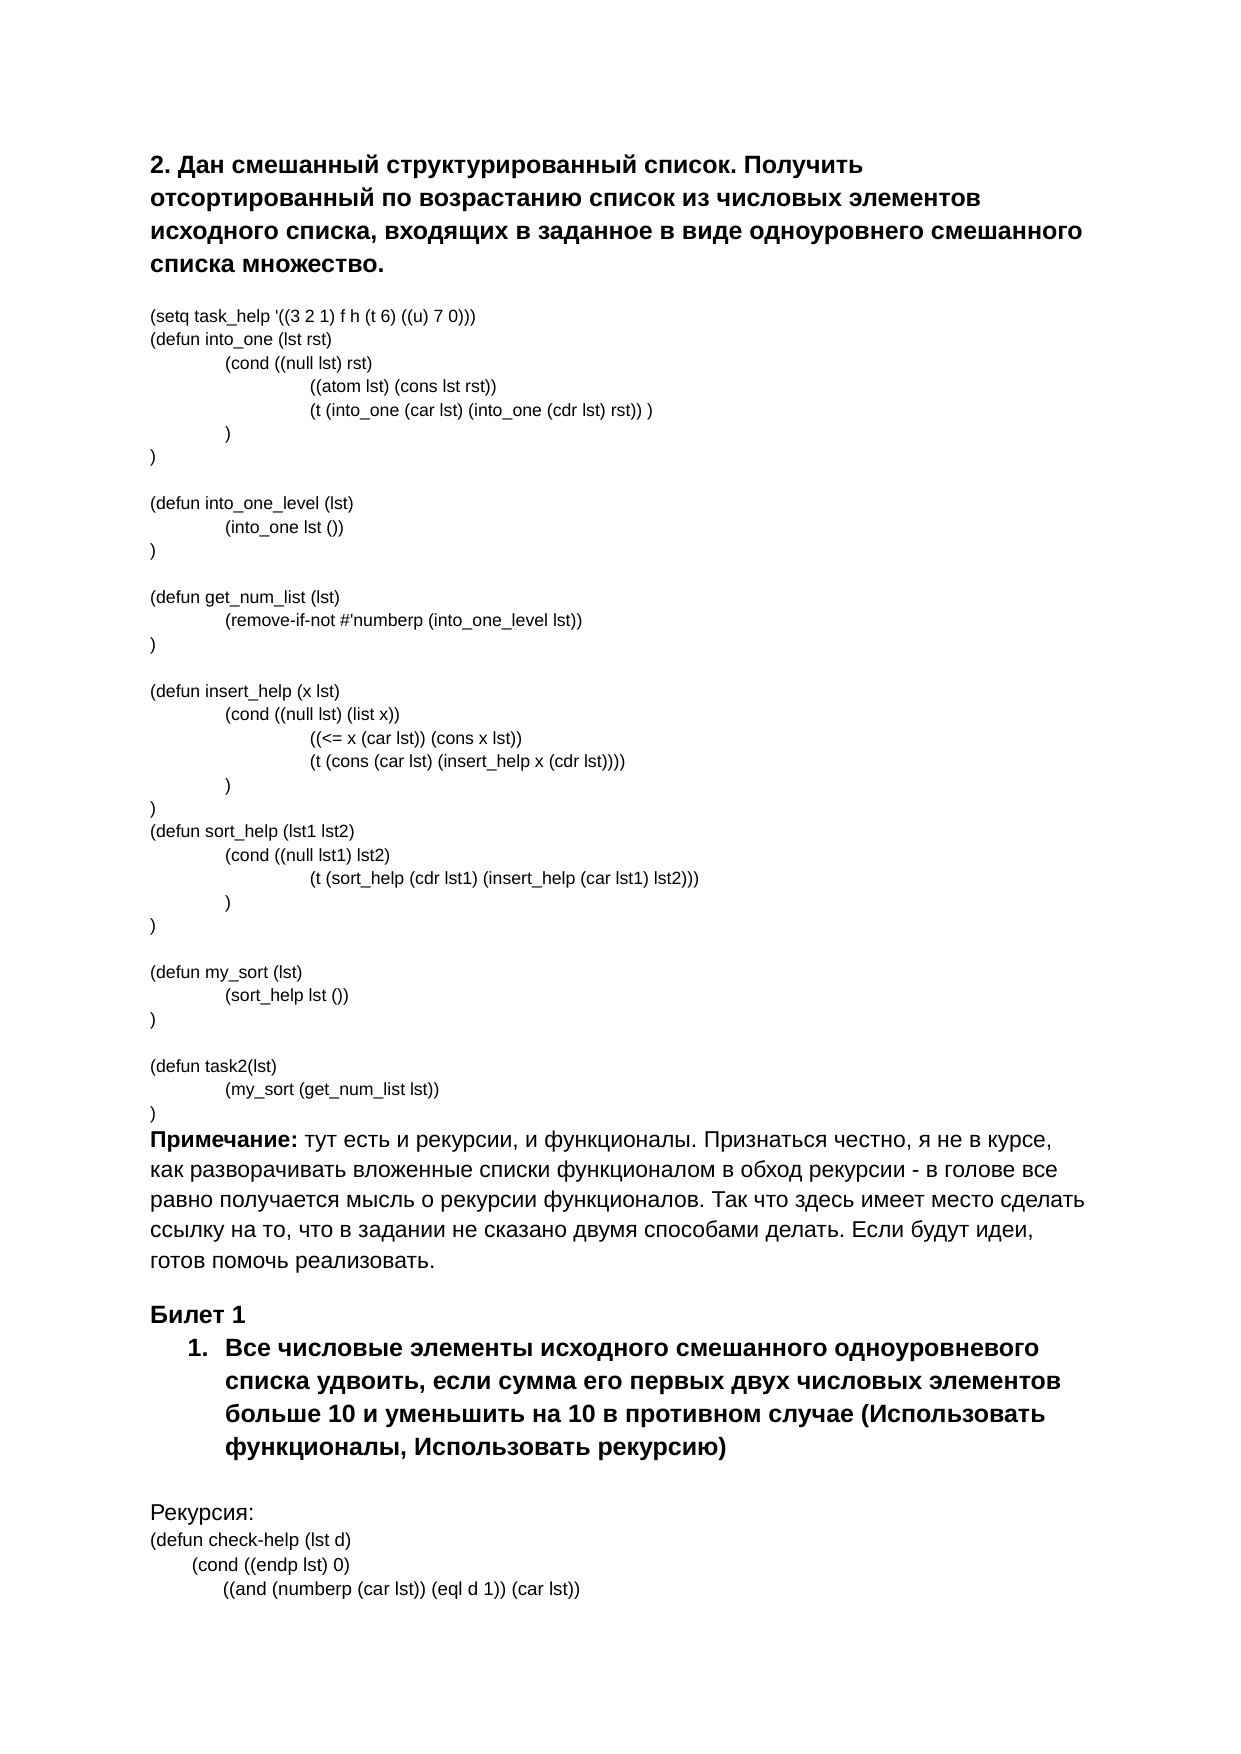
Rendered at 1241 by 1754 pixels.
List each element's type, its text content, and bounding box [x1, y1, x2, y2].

text ) [150, 423, 1090, 443]
text (cond ((null lst1) lst2) [150, 844, 1090, 865]
text (cond ((endp lst) 0) [150, 1553, 1090, 1575]
text (defun insert_help (x lst) [150, 681, 1090, 701]
text ) [150, 915, 1090, 935]
text (defun sort_help (lst1 lst2) [150, 821, 1090, 842]
text (defun get_num_list (lst) [150, 587, 1090, 607]
text ) [150, 1102, 1090, 1123]
text (t (sort_help (cdr lst1) (insert_help (car lst1) lst2))) [150, 868, 1090, 888]
text ) [150, 774, 1090, 795]
text (defun task2(lst) [150, 1056, 1090, 1076]
text ((atom lst) (cons lst rst)) [150, 376, 1090, 396]
text (remove-if-not #'numberp (into_one_level lst)) [150, 610, 1090, 631]
text (sort_help lst ()) [150, 985, 1090, 1006]
text 2. Дан смешанный структурированный список. Получить отсортированный по возрастанию список из числовых элементов исходного списка, входящих в заданное в виде одноуровнего смешанного списка множество. [150, 150, 1090, 278]
text (cond ((null lst) rst) [150, 352, 1090, 373]
list Все числовые элементы исходного смешанного одноуровневого списка удвоить, если сумма его первых двух числовых элементов больше 10 и уменьшить на 10 в противном случае (Использовать функционалы, Использовать рекурсию) [187, 1333, 1090, 1461]
text (defun into_one (lst rst) [150, 329, 1090, 349]
text Билет 1 [150, 1300, 1090, 1329]
text (cond ((null lst) (list x)) [150, 704, 1090, 724]
text (setq task_help '((3 2 1) f h (t 6) ((u) 7 0))) [150, 306, 1090, 326]
text (defun into_one_level (lst) [150, 493, 1090, 513]
text (my_sort (get_num_list lst)) [150, 1079, 1090, 1099]
text ) [150, 798, 1090, 818]
text ) [150, 540, 1090, 560]
text (defun my_sort (lst) [150, 962, 1090, 982]
text (into_one lst ()) [150, 516, 1090, 537]
text Рекурсия: [150, 1498, 1090, 1525]
text ) [150, 1009, 1090, 1029]
text ((and (numberp (car lst)) (eql d 1)) (car lst)) [150, 1578, 1090, 1600]
text ) [150, 446, 1090, 467]
text ) [150, 891, 1090, 912]
text (t (cons (car lst) (insert_help x (cdr lst)))) [150, 751, 1090, 771]
text (defun check-help (lst d) [150, 1529, 1090, 1550]
text (t (into_one (car lst) (into_one (cdr lst) rst)) ) [150, 399, 1090, 420]
text ) [150, 634, 1090, 654]
text Примечание: тут есть и рекурсии, и функционалы. Признаться честно, я не в курсе, как разворачивать вложенные списки функционалом в обход рекурсии - в голове все равно получается мысль о рекурсии функционалов. Так что здесь имеет место сделать ссылку на то, что в задании не сказано двумя способами делать. Если будут идеи, готов помочь реализовать. [150, 1126, 1090, 1273]
text ((<= x (car lst)) (cons x lst)) [150, 727, 1090, 748]
